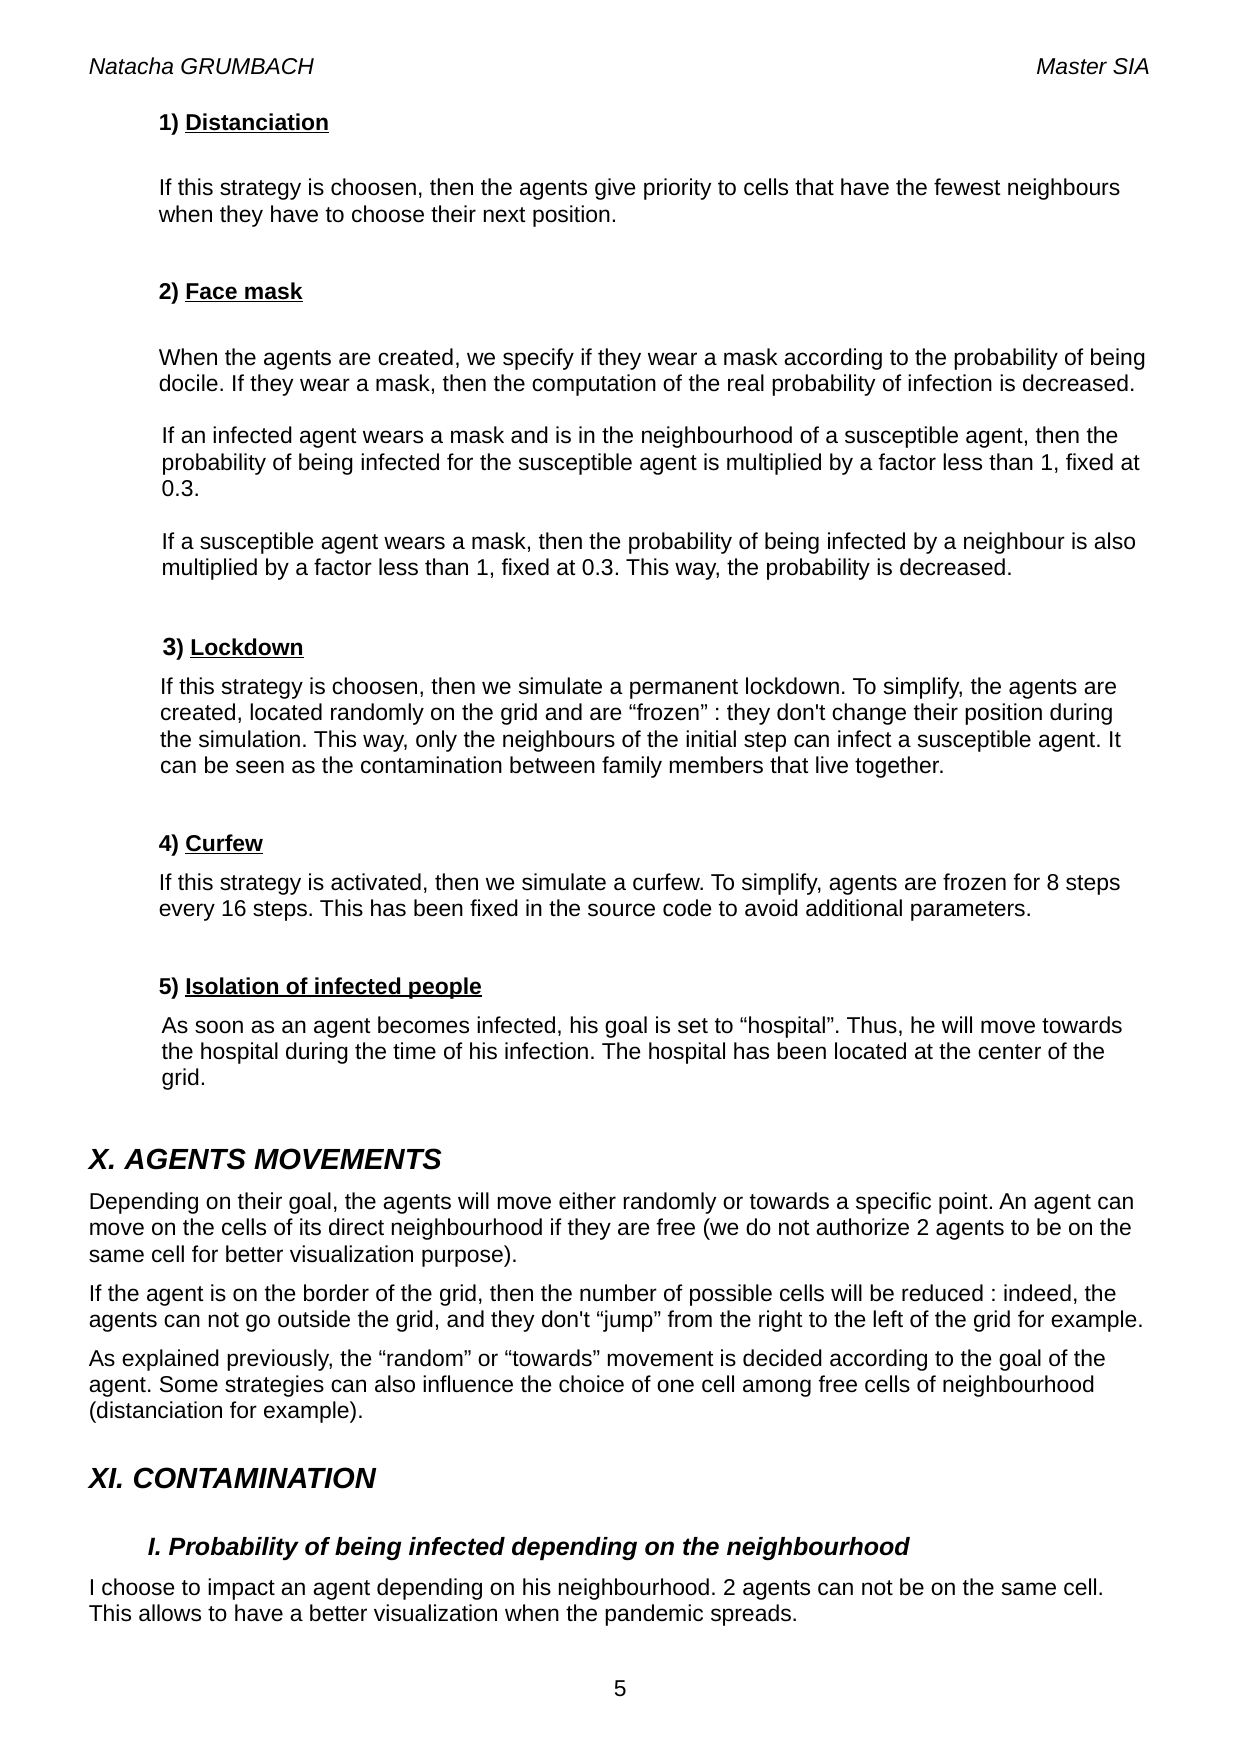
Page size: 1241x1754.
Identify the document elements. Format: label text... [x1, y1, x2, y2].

subtitle CONTAMINATION [88, 1461, 1152, 1495]
text If an infected agent wears a mask and is in the neighbourhood of a susceptible agent, then the probability of being infected for the susceptible agent is multiplied by a factor less than 1, fixed at 0.3. [161, 422, 1152, 502]
subtitle 4) Curfew [158, 830, 1152, 856]
text As soon as an agent becomes infected, his goal is set to “hospital”. Thus, he will move towards the hospital during the time of his infection. The hospital has been located at the center of the grid. [161, 1012, 1152, 1091]
subtitle AGENTS MOVEMENTS [88, 1142, 1152, 1176]
subtitle 2) Face mask [158, 278, 1152, 304]
subtitle 1) Distanciation [158, 109, 1152, 135]
subtitle 3) Lockdown [88, 632, 1152, 661]
text If this strategy is choosen, then we simulate a permanent lockdown. To simplify, the agents are created, located randomly on the grid and are “frozen” : they don't change their position during the simulation. This way, only the neighbours of the initial step can infect a susceptible agent. It can be seen as the contamination between family members that live together. [160, 673, 1152, 778]
text If a susceptible agent wears a mask, then the probability of being infected by a neighbour is also multiplied by a factor less than 1, fixed at 0.3. This way, the probability is decreased. [161, 528, 1152, 581]
text As explained previously, the “random” or “towards” movement is decided according to the goal of the agent. Some strategies can also influence the choice of one cell among free cells of neighbourhood (distanciation for example). [88, 1345, 1152, 1424]
text If the agent is on the border of the grid, then the number of possible cells will be reduced : indeed, the agents can not go outside the grid, and they don't “jump” from the right to the left of the grid for example. [88, 1279, 1152, 1332]
text I choose to impact an agent depending on his neighbourhood. 2 agents can not be on the same cell. This allows to have a better visualization when the pandemic spreads. [88, 1574, 1152, 1626]
subtitle 5) Isolation of infected people [158, 973, 1152, 999]
text If this strategy is choosen, then the agents give priority to cells that have the fewest neighbours when they have to choose their next position. [158, 174, 1152, 227]
text If this strategy is activated, then we simulate a curfew. To simplify, agents are frozen for 8 steps every 16 steps. This has been fixed in the source code to avoid additional parameters. [158, 869, 1152, 921]
text When the agents are created, we specify if they wear a mask according to the probability of being docile. If they wear a mask, then the computation of the real probability of infection is decreased. [158, 343, 1152, 396]
subtitle I. Probability of being infected depending on the neighbourhood [118, 1532, 1152, 1561]
text Depending on their goal, the agents will move either randomly or towards a specific point. An agent can move on the cells of its direct neighbourhood if they are free (we do not authorize 2 agents to be on the same cell for better visualization purpose). [88, 1188, 1152, 1267]
